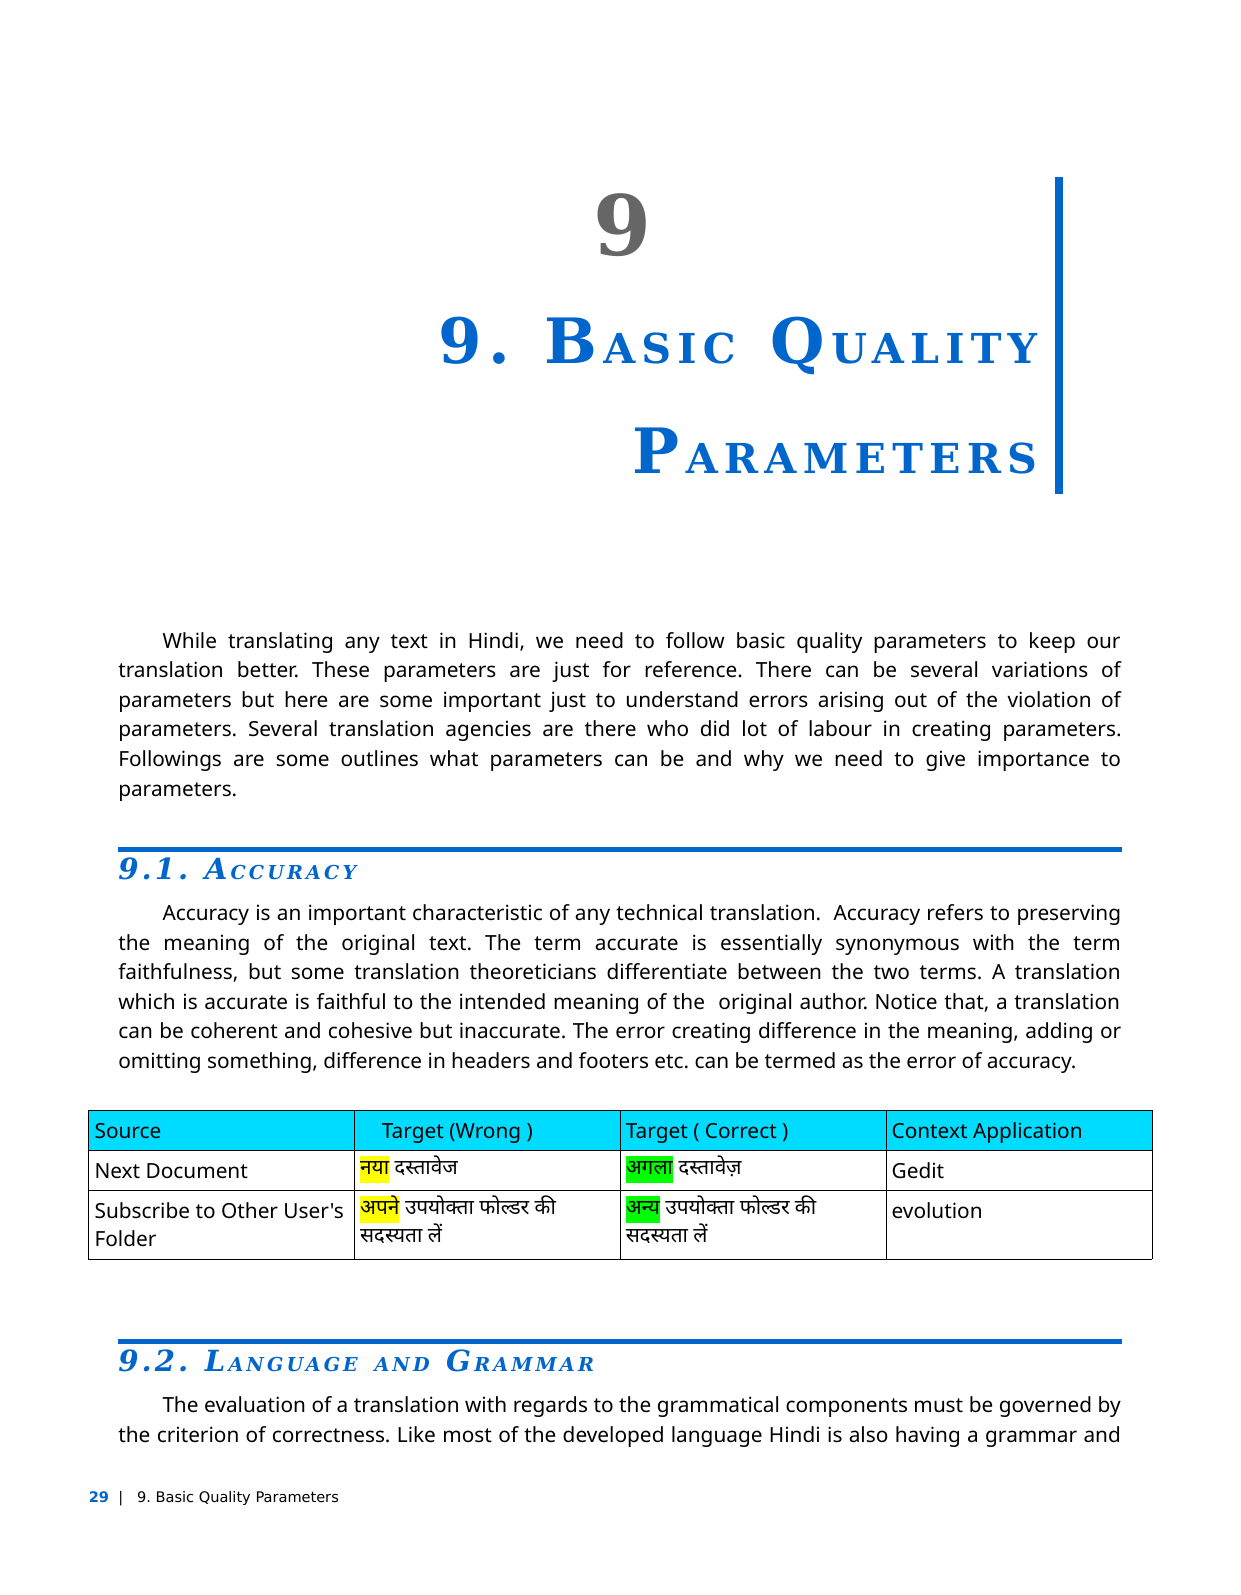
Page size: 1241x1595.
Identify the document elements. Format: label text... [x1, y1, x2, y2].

text While translating any text in Hindi, we need to follow basic quality parameters to keep our translation better. These parameters are just for reference. There can be several variations of parameters but here are some important just to understand errors arising out of the violation of parameters. Several translation agencies are there who did lot of labour in creating parameters. Followings are some outlines what parameters can be and why we need to give importance to parameters. [118, 626, 1122, 802]
subtitle 9.2. Language and Grammar [118, 1344, 1122, 1378]
table_header Target (Wrong ) [355, 1111, 620, 1150]
table_header Target ( Correct ) [621, 1111, 886, 1150]
table_header Context Application [887, 1111, 1152, 1150]
subtitle 9.1. Accuracy [118, 852, 1122, 886]
table_cell अगला दस्तावेज़ [621, 1151, 886, 1190]
table_cell अन्य उपयोक्ता फोल्डर की सदस्यता लें [621, 1191, 886, 1259]
table_cell Gedit [887, 1151, 1152, 1190]
table_cell अपने उपयोक्ता फोल्डर की सदस्यता लें [355, 1191, 620, 1259]
table_cell evolution [887, 1191, 1152, 1259]
text The evaluation of a translation with regards to the grammatical components must be governed by the criterion of correctness. Like most of the developed language Hindi is also having a grammar and [118, 1390, 1122, 1449]
table_cell Subscribe to Other User's Folder [89, 1191, 354, 1259]
table_header Source [89, 1111, 354, 1150]
subtitle 9. Basic Quality Parameters [88, 177, 1055, 494]
table_cell Next Document [89, 1151, 354, 1190]
table_cell नया दस्तावेज [355, 1151, 620, 1190]
text Accuracy is an important characteristic of any technical translation. Accuracy refers to preserving the meaning of the original text. The term accurate is essentially synonymous with the term faithfulness, but some translation theoreticians differentiate between the two terms. A translation which is accurate is faithful to the intended meaning of the original author. Notice that, a translation can be coherent and cohesive but inaccurate. The error creating difference in the meaning, adding or omitting something, difference in headers and footers etc. can be termed as the error of accuracy. [118, 898, 1122, 1075]
